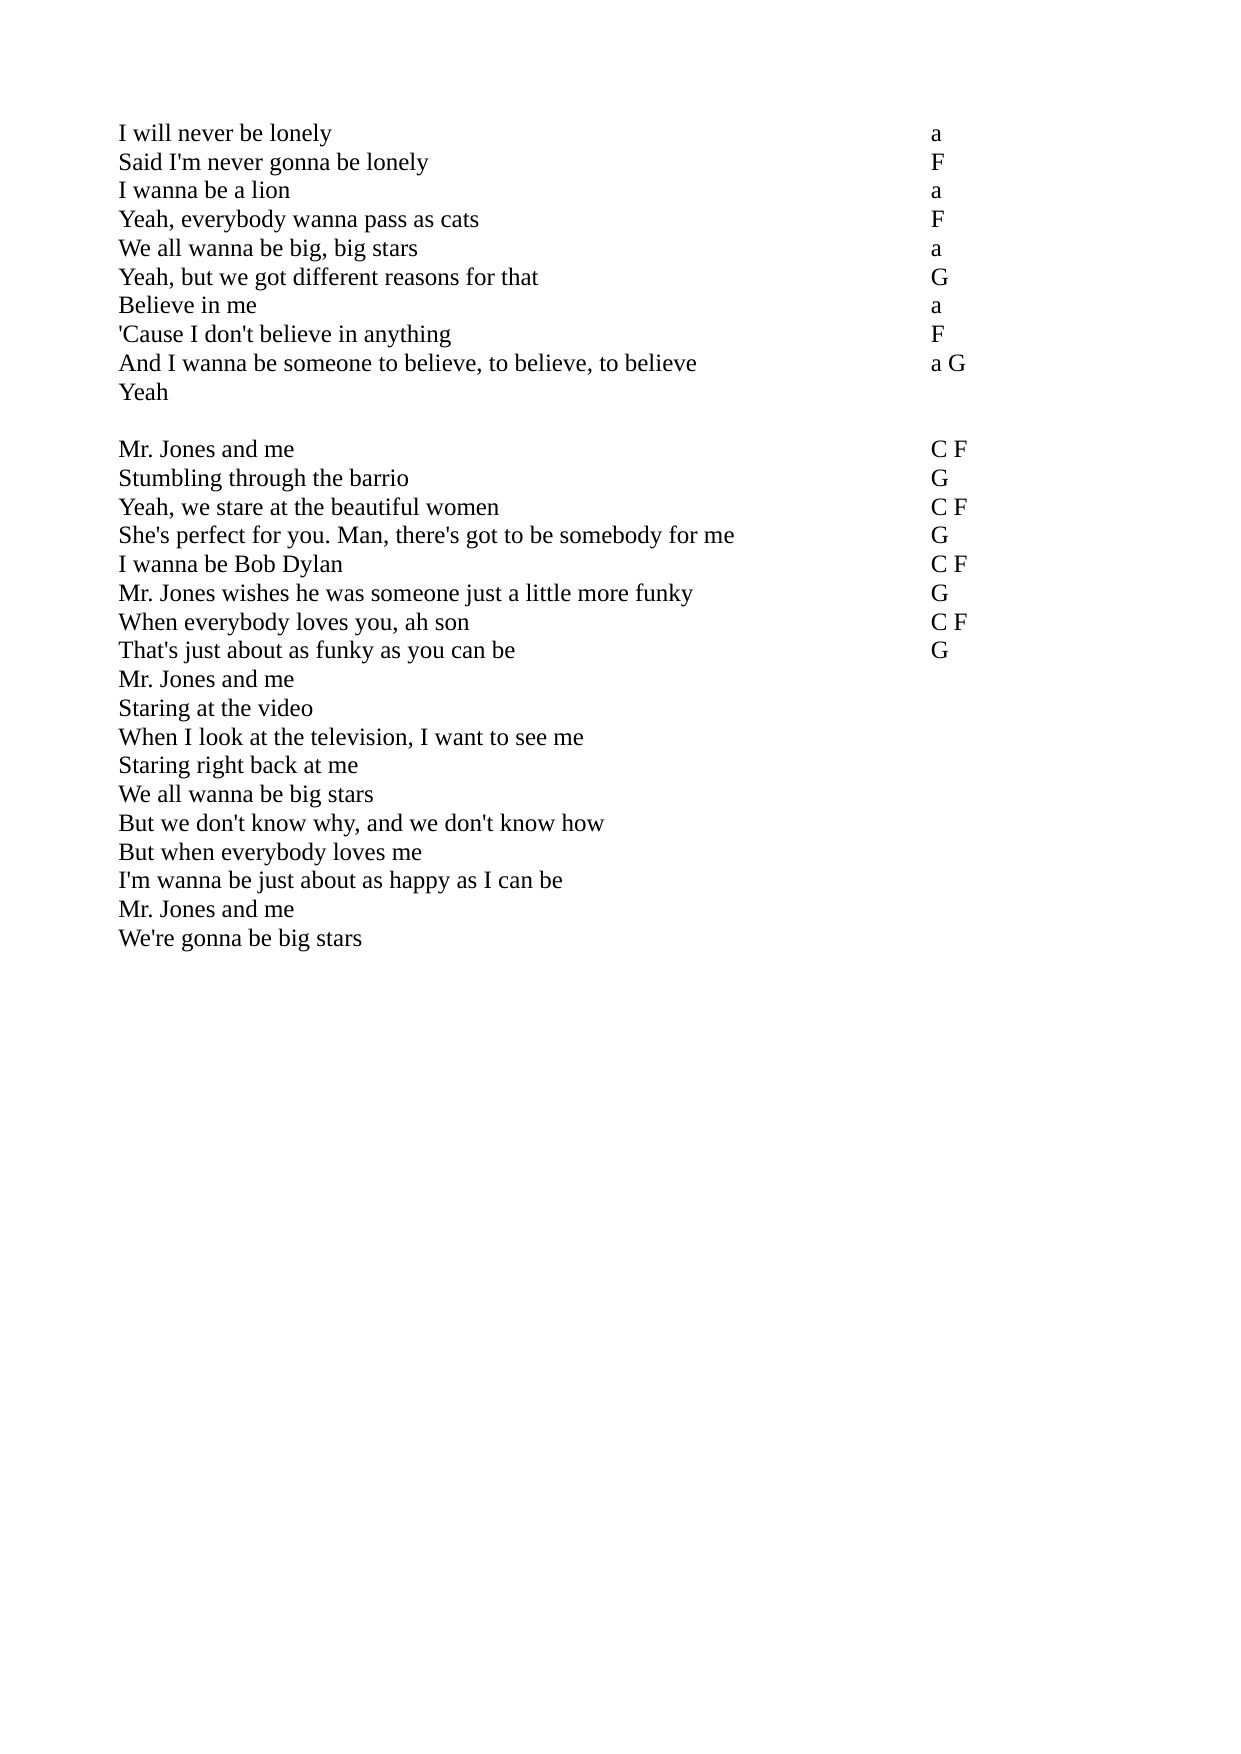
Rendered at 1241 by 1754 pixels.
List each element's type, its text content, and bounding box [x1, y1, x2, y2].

text I will never be lonely a Said I'm never gonna be lonely F [118, 118, 1122, 176]
text Mr. Jones and me Staring at the video When I look at the television, I want to see me Staring right back at me We all wanna be big stars But we don't know why, and we don't know how But when everybody loves me I'm wanna be just about as happy as I can be Mr. Jones and me We're gonna be big stars [118, 664, 1122, 952]
text I wanna be a lion a Yeah, everybody wanna pass as cats F We all wanna be big, big stars a Yeah, but we got different reasons for that G Believe in me a 'Cause I don't believe in anything F And I wanna be someone to believe, to believe, to believe a G Yeah [118, 176, 1122, 406]
text Mr. Jones and me C F Stumbling through the barrio G Yeah, we stare at the beautiful women C F She's perfect for you. Man, there's got to be somebody for me G I wanna be Bob Dylan C F Mr. Jones wishes he was someone just a little more funky G When everybody loves you, ah son C F That's just about as funky as you can be G [118, 434, 1122, 664]
